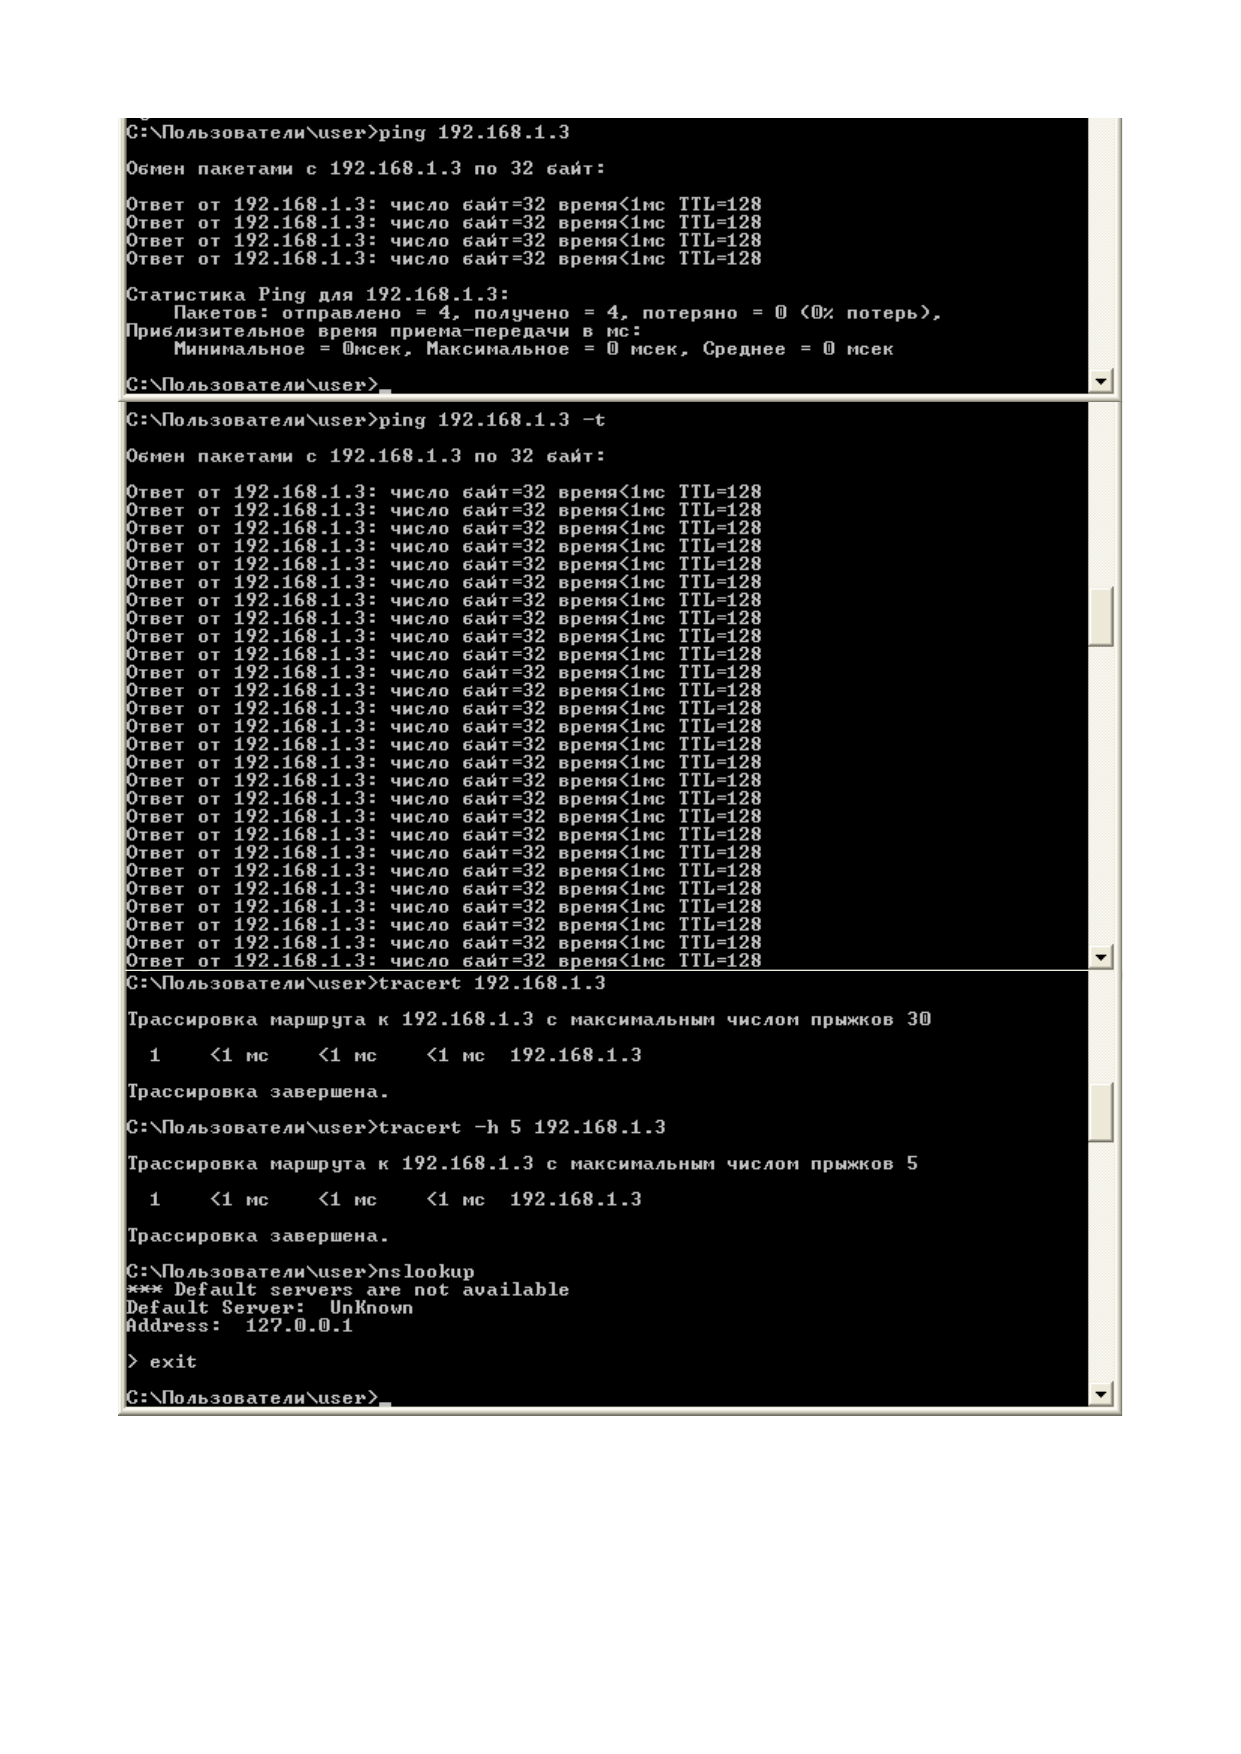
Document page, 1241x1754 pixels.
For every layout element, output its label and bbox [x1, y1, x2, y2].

picture [118, 118, 1123, 1416]
